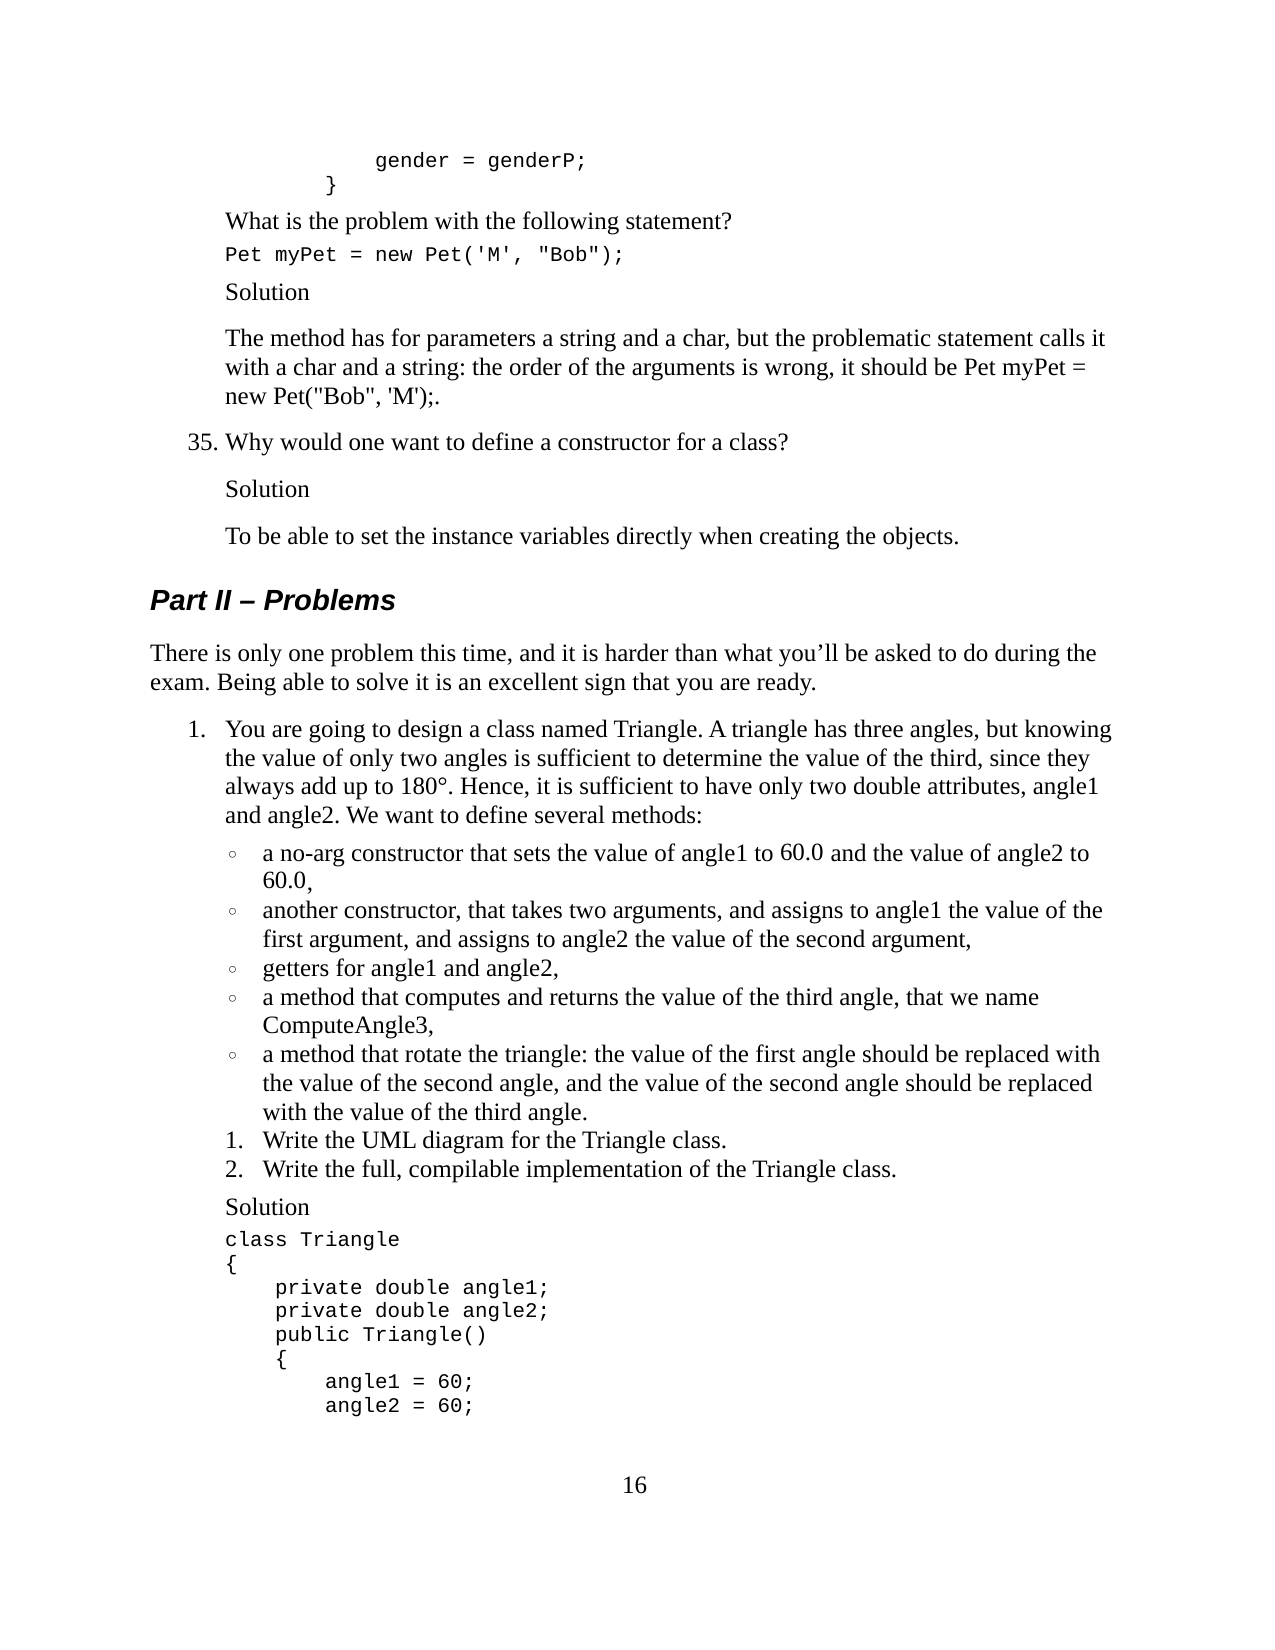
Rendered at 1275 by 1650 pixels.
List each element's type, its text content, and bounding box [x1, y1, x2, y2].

list private double angle2; [187, 1300, 1125, 1324]
list public Triangle() [187, 1324, 1125, 1348]
list Solution [187, 1192, 1125, 1221]
list Write the full, compilable implementation of the Triangle class. [225, 1154, 1125, 1183]
list Why would one want to define a constructor for a class? [187, 427, 1125, 456]
list a method that computes and returns the value of the third angle, that we name ComputeAngle3, [225, 982, 1125, 1039]
list Solution [187, 277, 1125, 305]
list The method has for parameters a string and a char, but the problematic statement calls it with a char and a string: the order of the arguments is wrong, it should be Pet myPet = new Pet("Bob", 'M');. [187, 323, 1125, 409]
list { [187, 1348, 1125, 1371]
list angle1 = 60; [187, 1371, 1125, 1395]
list You are going to design a class named Triangle. A triangle has three angles, but knowing the value of only two angles is sufficient to determine the value of the third, since they always add up to 180°. Hence, it is sufficient to have only two double attributes, angle1 and angle2. We want to define several methods: [187, 714, 1125, 829]
list } [187, 174, 1125, 197]
list { [187, 1253, 1125, 1277]
list Write the UML diagram for the Triangle class. [225, 1125, 1125, 1154]
list gender = genderP; [187, 150, 1125, 174]
list Pet myPet = new Pet('M', "Bob"); [187, 244, 1125, 268]
list private double angle1; [187, 1277, 1125, 1300]
text There is only one problem this time, and it is harder than what you’ll be asked to do during the exam. Being able to solve it is an excellent sign that you are ready. [150, 638, 1125, 696]
list class Triangle [187, 1229, 1125, 1253]
list To be able to set the instance variables directly when creating the objects. [187, 521, 1125, 549]
list getters for angle1 and angle2, [225, 953, 1125, 982]
list angle2 = 60; [187, 1395, 1125, 1419]
list What is the problem with the following statement? [187, 206, 1125, 235]
list Solution [187, 474, 1125, 503]
subtitle Part II – Problems [150, 583, 1125, 617]
list a no-arg constructor that sets the value of angle1 to and the value of angle2 to , [225, 838, 1125, 895]
list a method that rotate the triangle: the value of the first angle should be replaced with the value of the second angle, and the value of the second angle should be replaced with the value of the third angle. [225, 1039, 1125, 1125]
list another constructor, that takes two arguments, and assigns to angle1 the value of the first argument, and assigns to angle2 the value of the second argument, [225, 895, 1125, 953]
